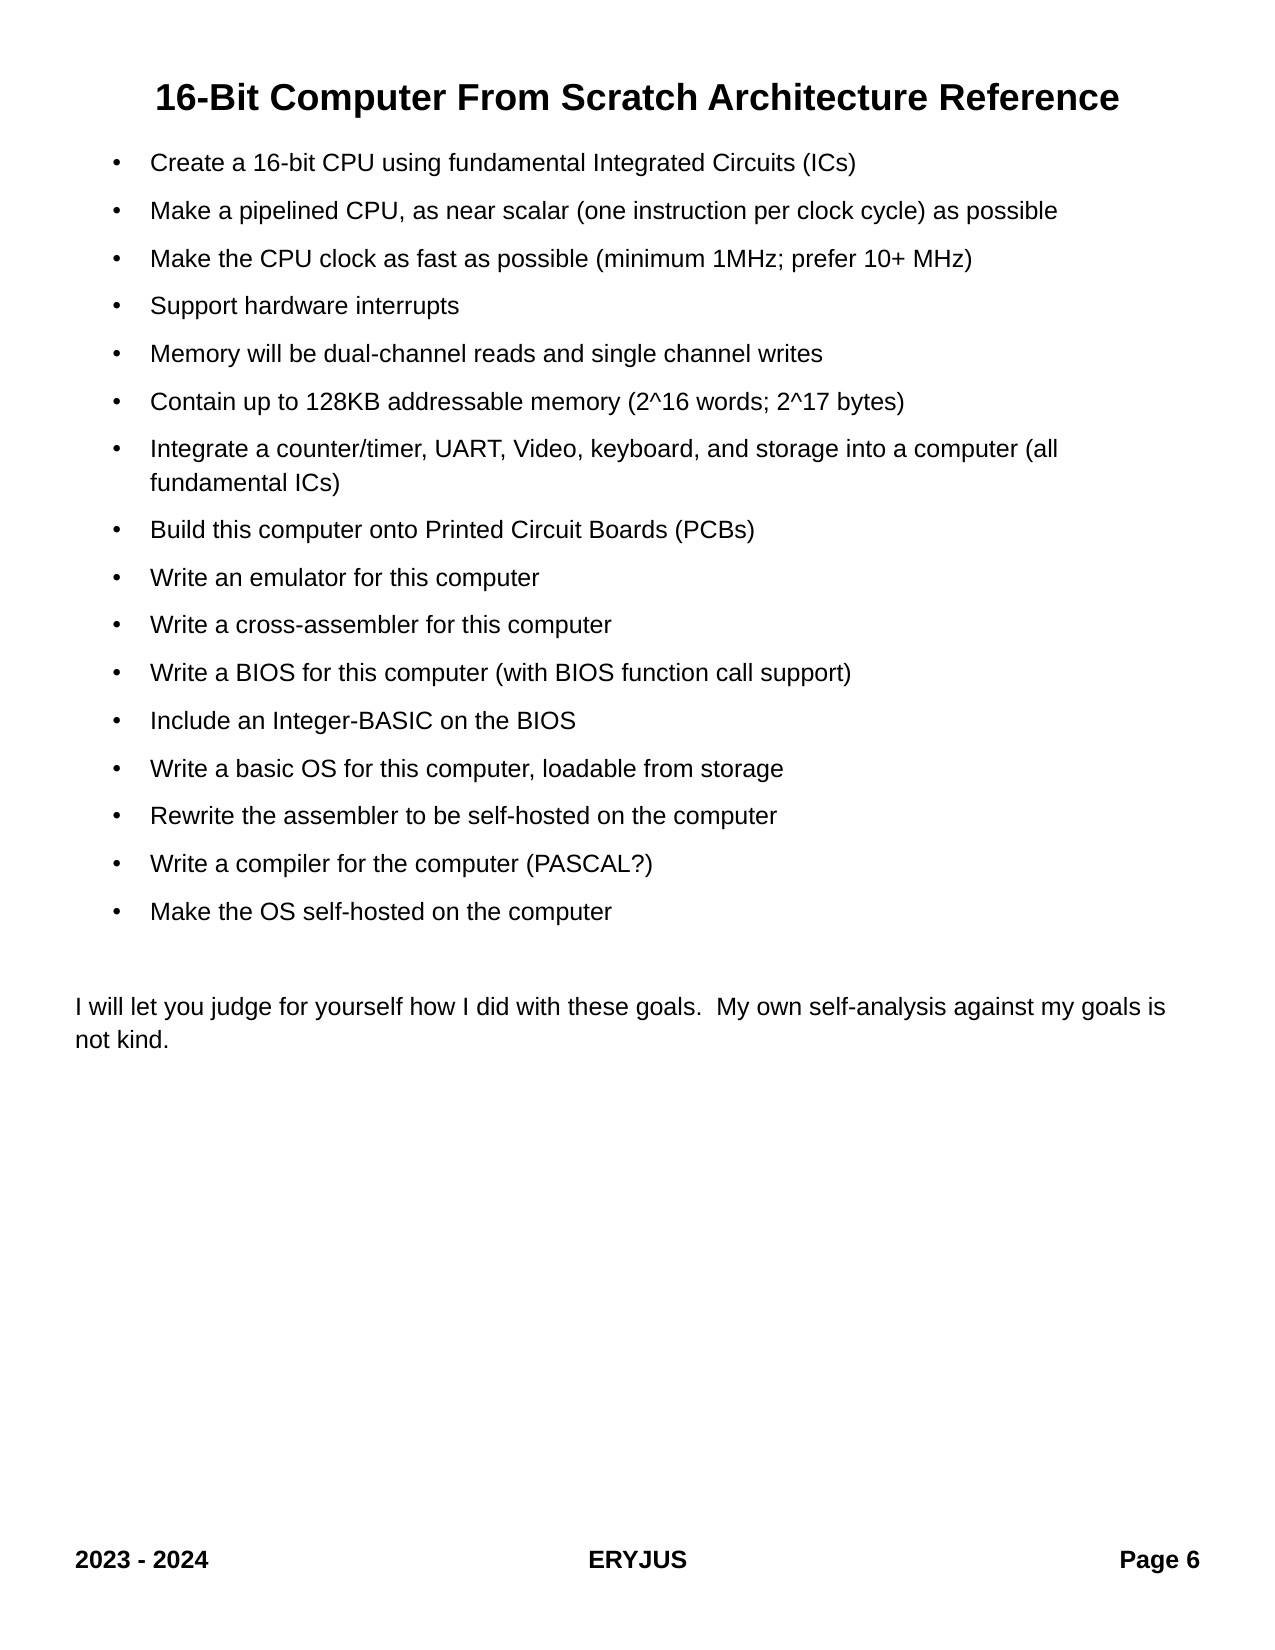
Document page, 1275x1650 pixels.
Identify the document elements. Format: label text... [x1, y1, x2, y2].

list Write a compiler for the computer (PASCAL?) [112, 849, 1200, 878]
list Make the OS self-hosted on the computer [112, 897, 1200, 926]
list Support hardware interrupts [112, 291, 1200, 320]
list Write a cross-assembler for this computer [112, 611, 1200, 639]
text I will let you judge for yourself how I did with these goals. My own self-analysis against my goals is not kind. [75, 992, 1200, 1054]
list Write an emulator for this computer [112, 563, 1200, 592]
list Contain up to 128KB addressable memory (2^16 words; 2^17 bytes) [112, 387, 1200, 416]
list Write a BIOS for this computer (with BIOS function call support) [112, 658, 1200, 687]
list Create a 16-bit CPU using fundamental Integrated Circuits (ICs) [112, 148, 1200, 177]
list Rewrite the assembler to be self-hosted on the computer [112, 801, 1200, 830]
list Build this computer onto Printed Circuit Boards (PCBs) [112, 515, 1200, 544]
list Include an Integer-BASIC on the BIOS [112, 706, 1200, 735]
list Write a basic OS for this computer, loadable from storage [112, 754, 1200, 782]
list Make a pipelined CPU, as near scalar (one instruction per clock cycle) as possible [112, 196, 1200, 225]
list Integrate a counter/timer, UART, Video, keyboard, and storage into a computer (all fundamental ICs) [112, 434, 1200, 496]
list Make the CPU clock as fast as possible (minimum 1MHz; prefer 10+ MHz) [112, 243, 1200, 272]
list Memory will be dual-channel reads and single channel writes [112, 339, 1200, 368]
